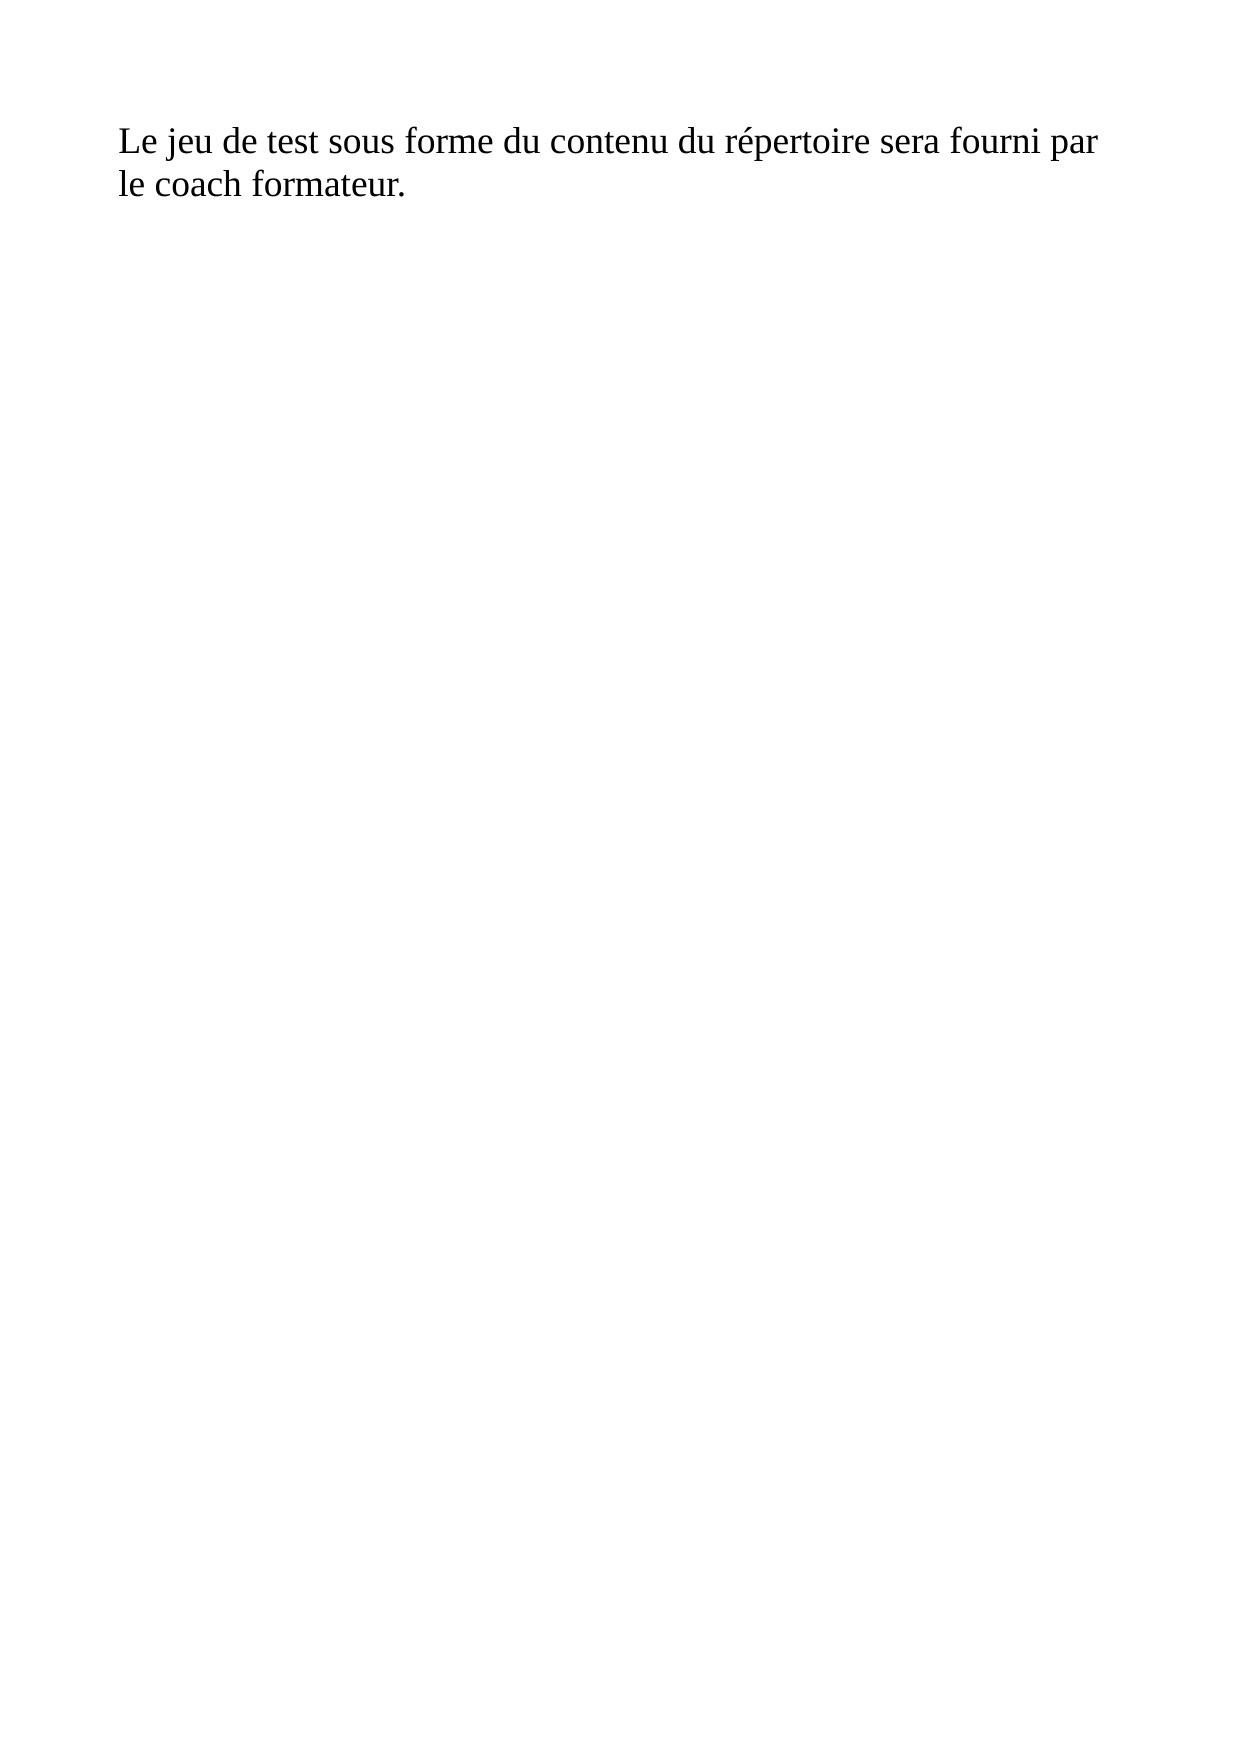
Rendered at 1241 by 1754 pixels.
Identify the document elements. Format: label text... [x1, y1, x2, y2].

text Le jeu de test sous forme du contenu du répertoire sera fourni par le coach formateur. [118, 118, 1122, 204]
